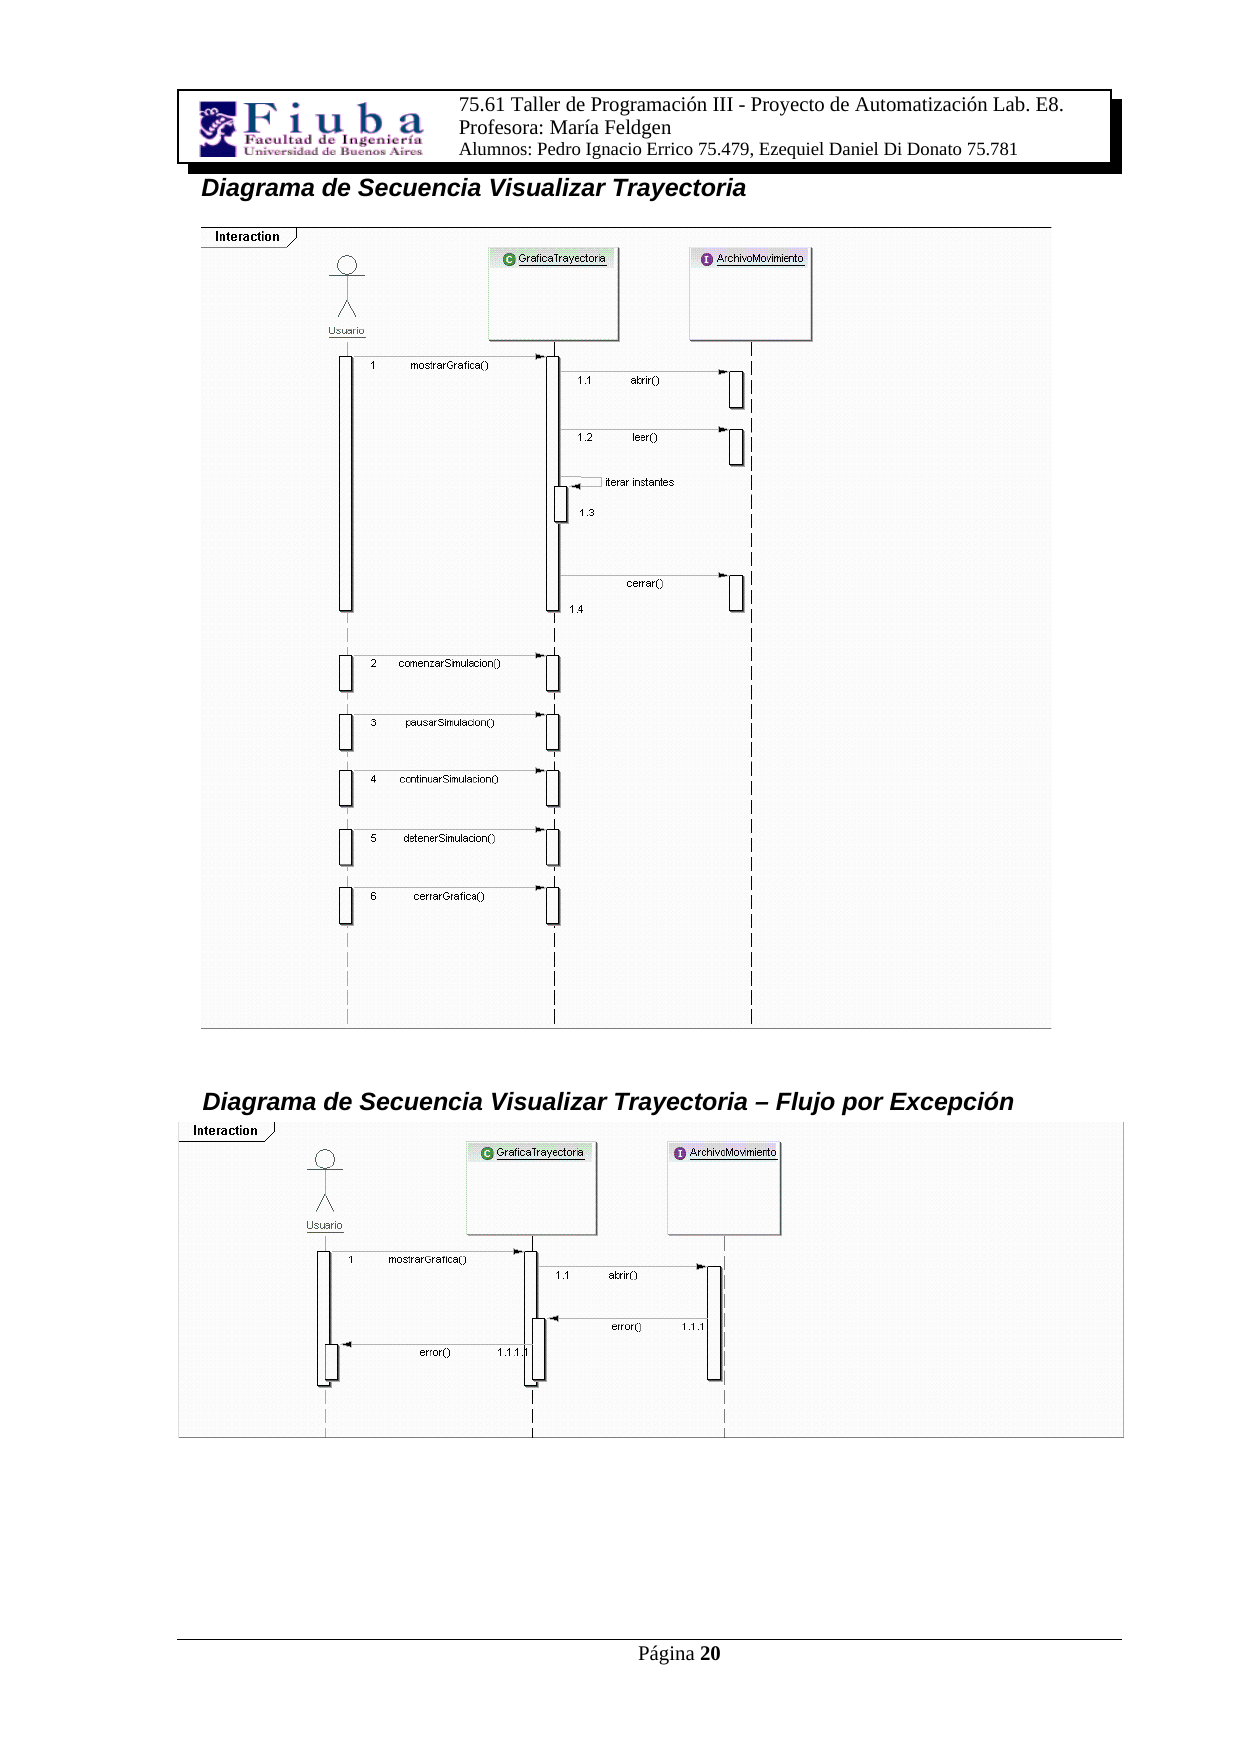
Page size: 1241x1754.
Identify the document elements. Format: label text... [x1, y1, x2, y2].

picture [196, 100, 431, 157]
subtitle Diagrama de Secuencia Visualizar Trayectoria [177, 174, 1122, 202]
picture [201, 227, 1052, 1029]
subtitle Diagrama de Secuencia Visualizar Trayectoria – Flujo por Excepción [177, 1088, 1122, 1116]
picture [178, 1122, 1124, 1438]
